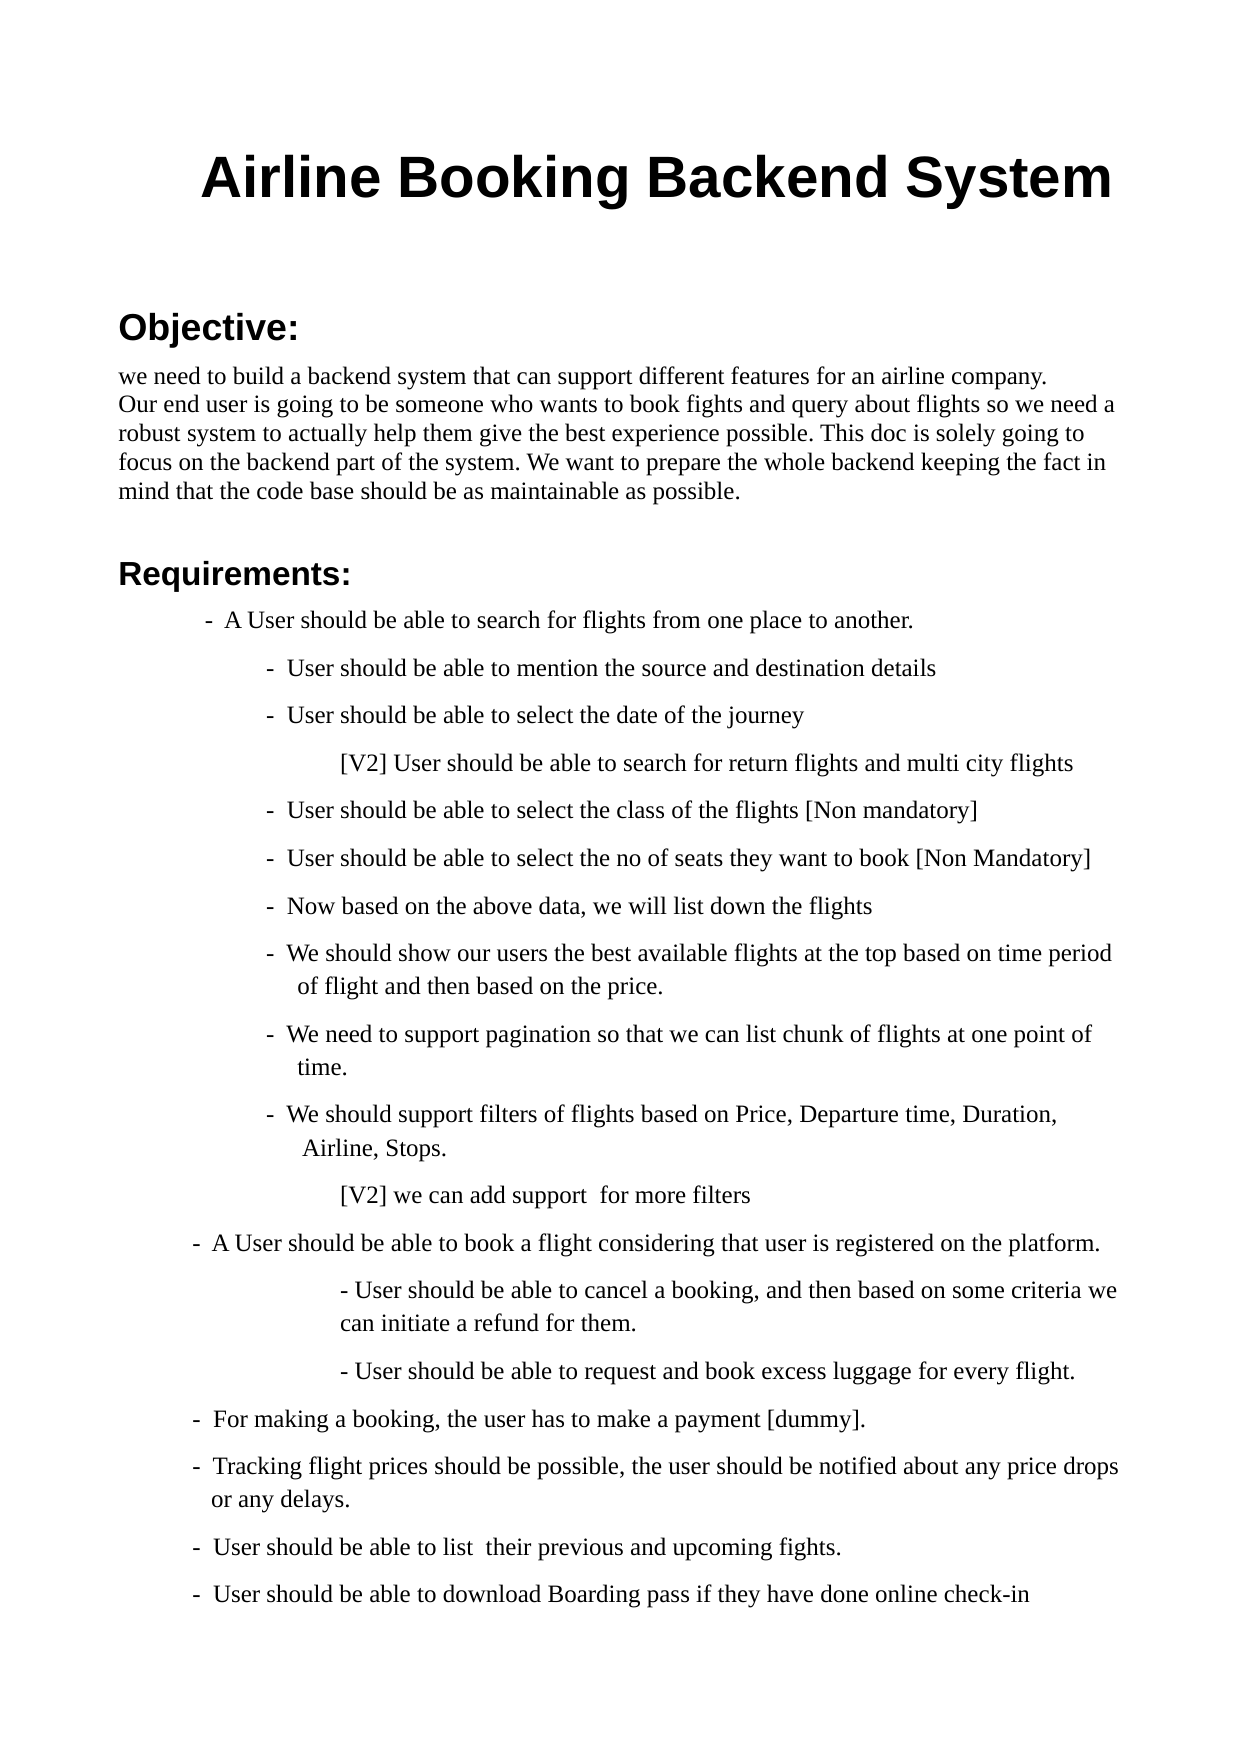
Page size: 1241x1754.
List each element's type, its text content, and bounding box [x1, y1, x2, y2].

text - A User should be able to book a flight considering that user is registered on the platform. [118, 1228, 1122, 1257]
text - We should support filters of flights based on Price, Departure time, Duration, Airline, Stops. [118, 1099, 1122, 1161]
subtitle Requirements: [118, 554, 1122, 593]
text - Tracking flight prices should be possible, the user should be notified about any price drops or any delays. [118, 1451, 1122, 1513]
text - For making a booking, the user has to make a payment [dummy]. [118, 1404, 1122, 1432]
title Airline Booking Backend System [118, 143, 1122, 210]
text - User should be able to request and book excess luggage for every flight. [118, 1356, 1122, 1385]
text - User should be able to download Boarding pass if they have done online check-in [118, 1579, 1122, 1608]
text - User should be able to select the class of the flights [Non mandatory] [118, 796, 1122, 824]
text - User should be able to select the no of seats they want to book [Non Mandatory] [118, 843, 1122, 872]
text - User should be able to cancel a booking, and then based on some criteria we can initiate a refund for them. [118, 1275, 1122, 1337]
text - User should be able to list their previous and upcoming fights. [118, 1532, 1122, 1561]
text [V2] User should be able to search for return flights and multi city flights [118, 748, 1122, 777]
text - A User should be able to search for flights from one place to another. [118, 605, 1122, 634]
text - We should show our users the best available flights at the top based on time period of flight and then based on the price. [118, 938, 1122, 1000]
text - We need to support pagination so that we can list chunk of flights at one point of time. [118, 1019, 1122, 1081]
text - Now based on the above data, we will list down the flights [118, 891, 1122, 919]
subtitle Objective: [118, 305, 1122, 348]
text Our end user is going to be someone who wants to book fights and query about flights so we need a robust system to actually help them give the best experience possible. This doc is solely going to focus on the backend part of the system. We want to prepare the whole backend keeping the fact in mind that the code base should be as maintainable as possible. [118, 389, 1122, 504]
text we need to build a backend system that can support different features for an airline company. [118, 361, 1122, 389]
text [V2] we can add support for more filters [118, 1180, 1122, 1209]
text - User should be able to select the date of the journey [118, 700, 1122, 729]
text - User should be able to mention the source and destination details [118, 653, 1122, 681]
